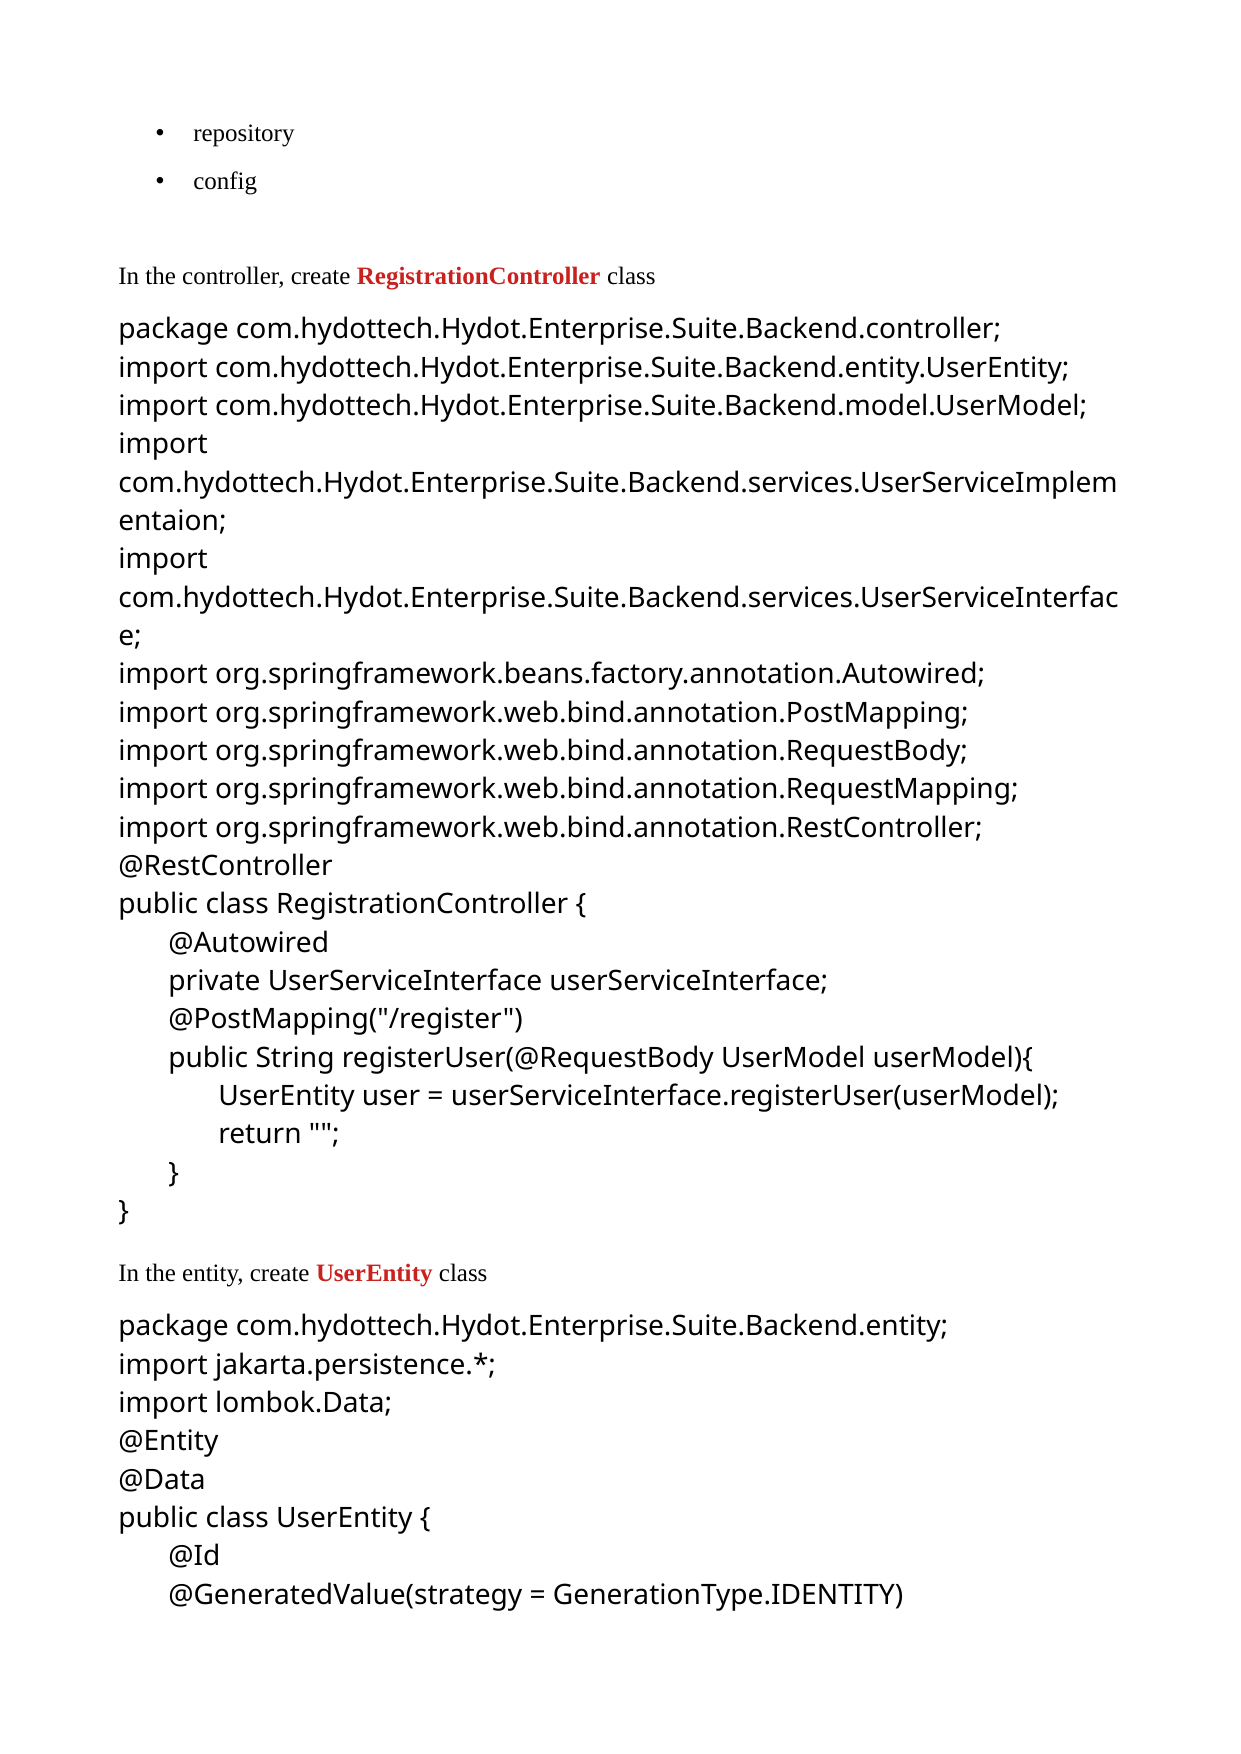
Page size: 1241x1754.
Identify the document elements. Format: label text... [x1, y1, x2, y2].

text package com.hydottech.Hydot.Enterprise.Suite.Backend.controller; [118, 308, 1122, 347]
text return ""; [118, 1113, 1122, 1152]
text In the controller, create RegistrationController class [118, 261, 1122, 290]
text } [118, 1190, 1122, 1228]
text @Id [118, 1536, 1122, 1574]
text UserEntity user = userServiceInterface.registerUser(userModel); [118, 1075, 1122, 1113]
text private UserServiceInterface userServiceInterface; [118, 960, 1122, 998]
text import org.springframework.web.bind.annotation.RestController; [118, 807, 1122, 845]
text @PostMapping("/register") [118, 998, 1122, 1037]
text import org.springframework.web.bind.annotation.RequestMapping; [118, 768, 1122, 807]
text package com.hydottech.Hydot.Enterprise.Suite.Backend.entity; [118, 1306, 1122, 1344]
text public String registerUser(@RequestBody UserModel userModel){ [118, 1037, 1122, 1075]
text } [118, 1152, 1122, 1190]
text import org.springframework.web.bind.annotation.RequestBody; [118, 730, 1122, 768]
text In the entity, create UserEntity class [118, 1258, 1122, 1287]
text import org.springframework.beans.factory.annotation.Autowired; [118, 653, 1122, 692]
text import com.hydottech.Hydot.Enterprise.Suite.Backend.model.UserModel; [118, 385, 1122, 423]
text @Autowired [118, 922, 1122, 960]
text import com.hydottech.Hydot.Enterprise.Suite.Backend.entity.UserEntity; [118, 347, 1122, 385]
text import com.hydottech.Hydot.Enterprise.Suite.Backend.services.UserServiceImplementaion; [118, 423, 1122, 538]
text public class UserEntity { [118, 1497, 1122, 1536]
text @GeneratedValue(strategy = GenerationType.IDENTITY) [118, 1574, 1122, 1612]
text import lombok.Data; [118, 1382, 1122, 1421]
list repository [156, 118, 1122, 147]
text @Entity [118, 1421, 1122, 1459]
text import com.hydottech.Hydot.Enterprise.Suite.Backend.services.UserServiceInterface; [118, 538, 1122, 653]
text @Data [118, 1459, 1122, 1497]
text import org.springframework.web.bind.annotation.PostMapping; [118, 692, 1122, 730]
list config [156, 166, 1122, 194]
text public class RegistrationController { [118, 883, 1122, 922]
text @RestController [118, 845, 1122, 883]
text import jakarta.persistence.*; [118, 1344, 1122, 1382]
